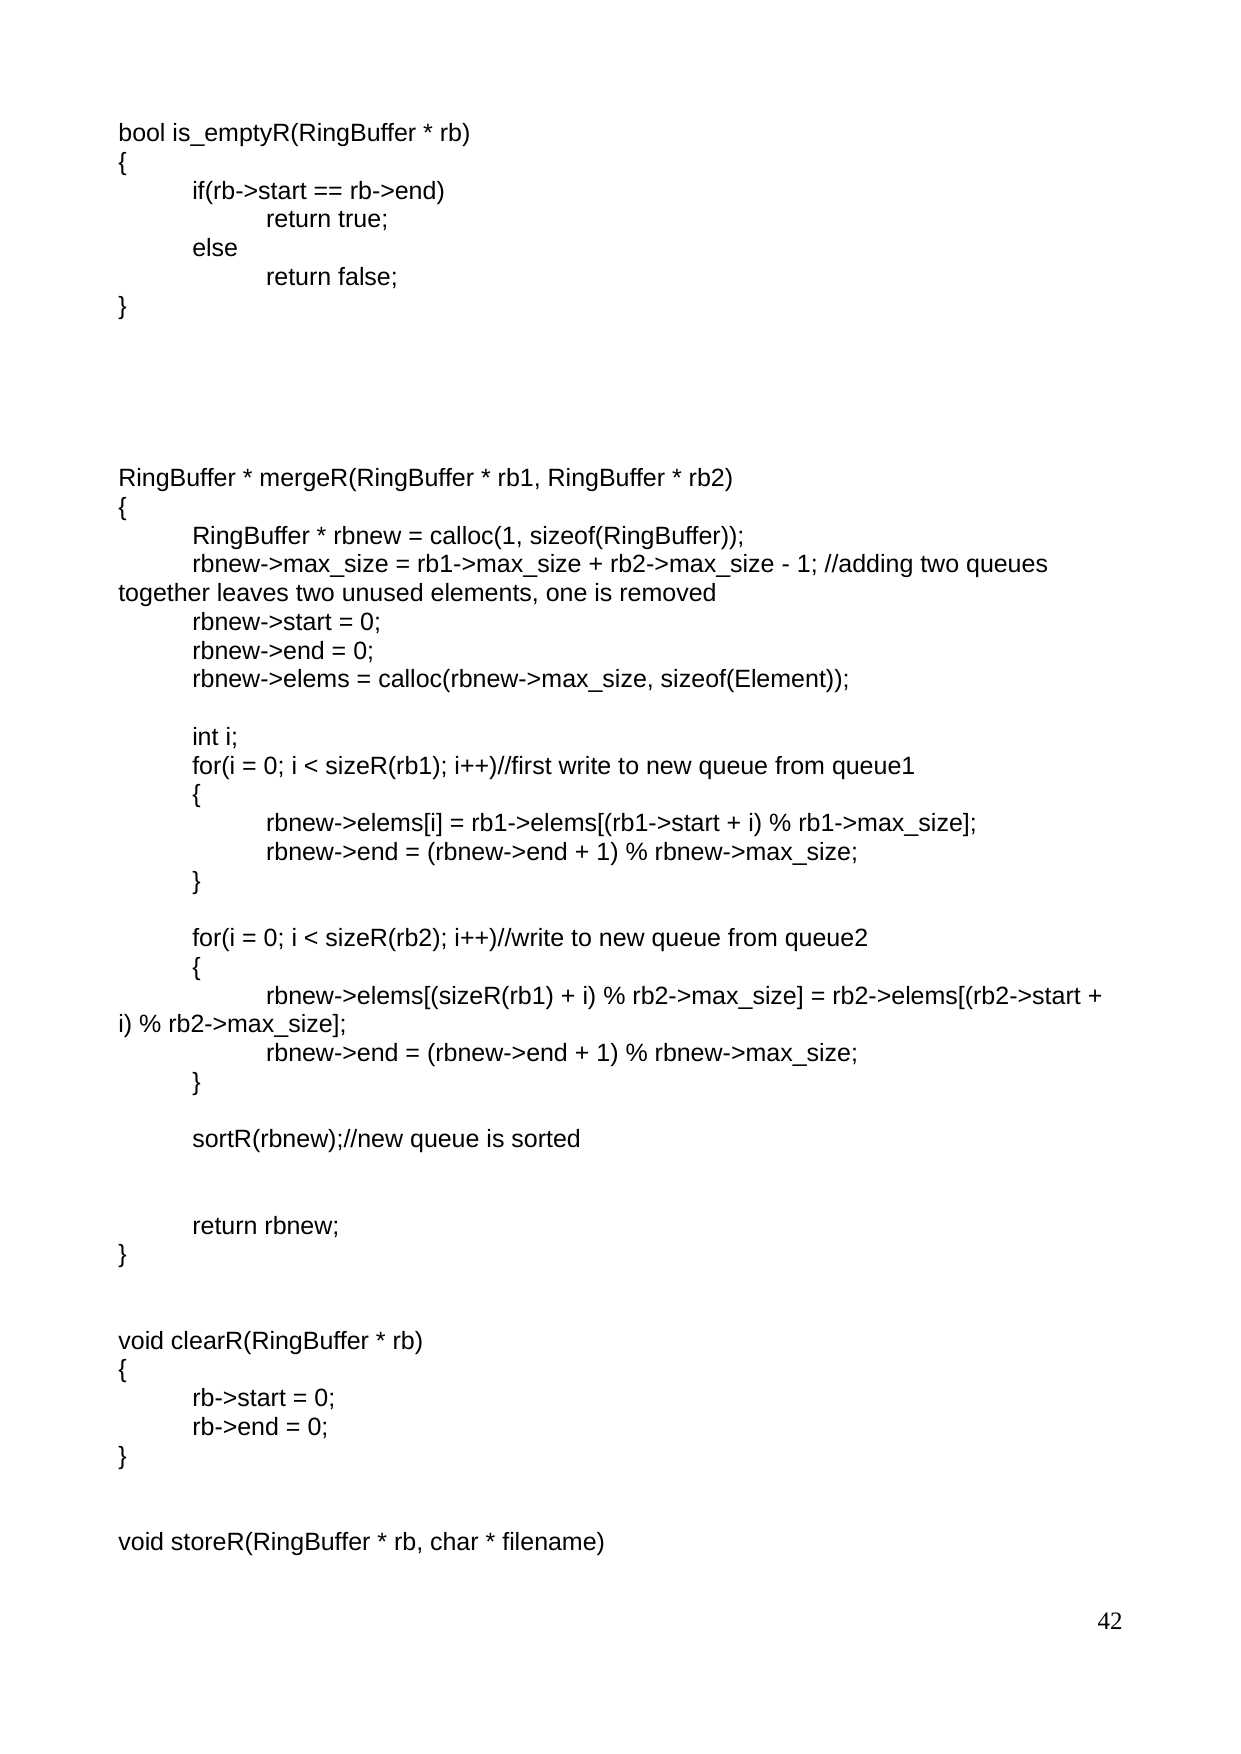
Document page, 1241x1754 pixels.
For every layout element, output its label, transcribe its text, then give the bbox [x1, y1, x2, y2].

text } [118, 866, 1122, 894]
text void storeR(RingBuffer * rb, char * filename) [118, 1527, 1122, 1556]
text for(i = 0; i < sizeR(rb1); i++)//first write to new queue from queue1 [118, 751, 1122, 779]
text rbnew->elems[i] = rb1->elems[(rb1->start + i) % rb1->max_size]; [118, 808, 1122, 837]
text rbnew->max_size = rb1->max_size + rb2->max_size - 1; //adding two queues together leaves two unused elements, one is removed [118, 549, 1122, 607]
text { [118, 492, 1122, 521]
text void clearR(RingBuffer * rb) [118, 1326, 1122, 1354]
text rbnew->end = 0; [118, 636, 1122, 664]
text } [118, 291, 1122, 319]
text rbnew->elems[(sizeR(rb1) + i) % rb2->max_size] = rb2->elems[(rb2->start + i) % rb2->max_size]; [118, 981, 1122, 1038]
text rbnew->end = (rbnew->end + 1) % rbnew->max_size; [118, 1038, 1122, 1067]
text return false; [118, 262, 1122, 291]
text } [118, 1239, 1122, 1268]
text { [118, 952, 1122, 981]
text if(rb->start == rb->end) [118, 176, 1122, 204]
text RingBuffer * mergeR(RingBuffer * rb1, RingBuffer * rb2) [118, 463, 1122, 492]
text return true; [118, 204, 1122, 233]
text { [118, 147, 1122, 176]
text rbnew->elems = calloc(rbnew->max_size, sizeof(Element)); [118, 664, 1122, 693]
text rb->start = 0; [118, 1383, 1122, 1412]
text return rbnew; [118, 1211, 1122, 1239]
text rbnew->end = (rbnew->end + 1) % rbnew->max_size; [118, 837, 1122, 866]
text bool is_emptyR(RingBuffer * rb) [118, 118, 1122, 147]
text sortR(rbnew);//new queue is sorted [118, 1124, 1122, 1153]
text rb->end = 0; [118, 1412, 1122, 1441]
text else [118, 233, 1122, 262]
text rbnew->start = 0; [118, 607, 1122, 636]
text RingBuffer * rbnew = calloc(1, sizeof(RingBuffer)); [118, 521, 1122, 549]
text } [118, 1441, 1122, 1469]
text { [118, 1354, 1122, 1383]
text int i; [118, 722, 1122, 751]
text { [118, 779, 1122, 808]
text } [118, 1067, 1122, 1096]
text for(i = 0; i < sizeR(rb2); i++)//write to new queue from queue2 [118, 923, 1122, 952]
